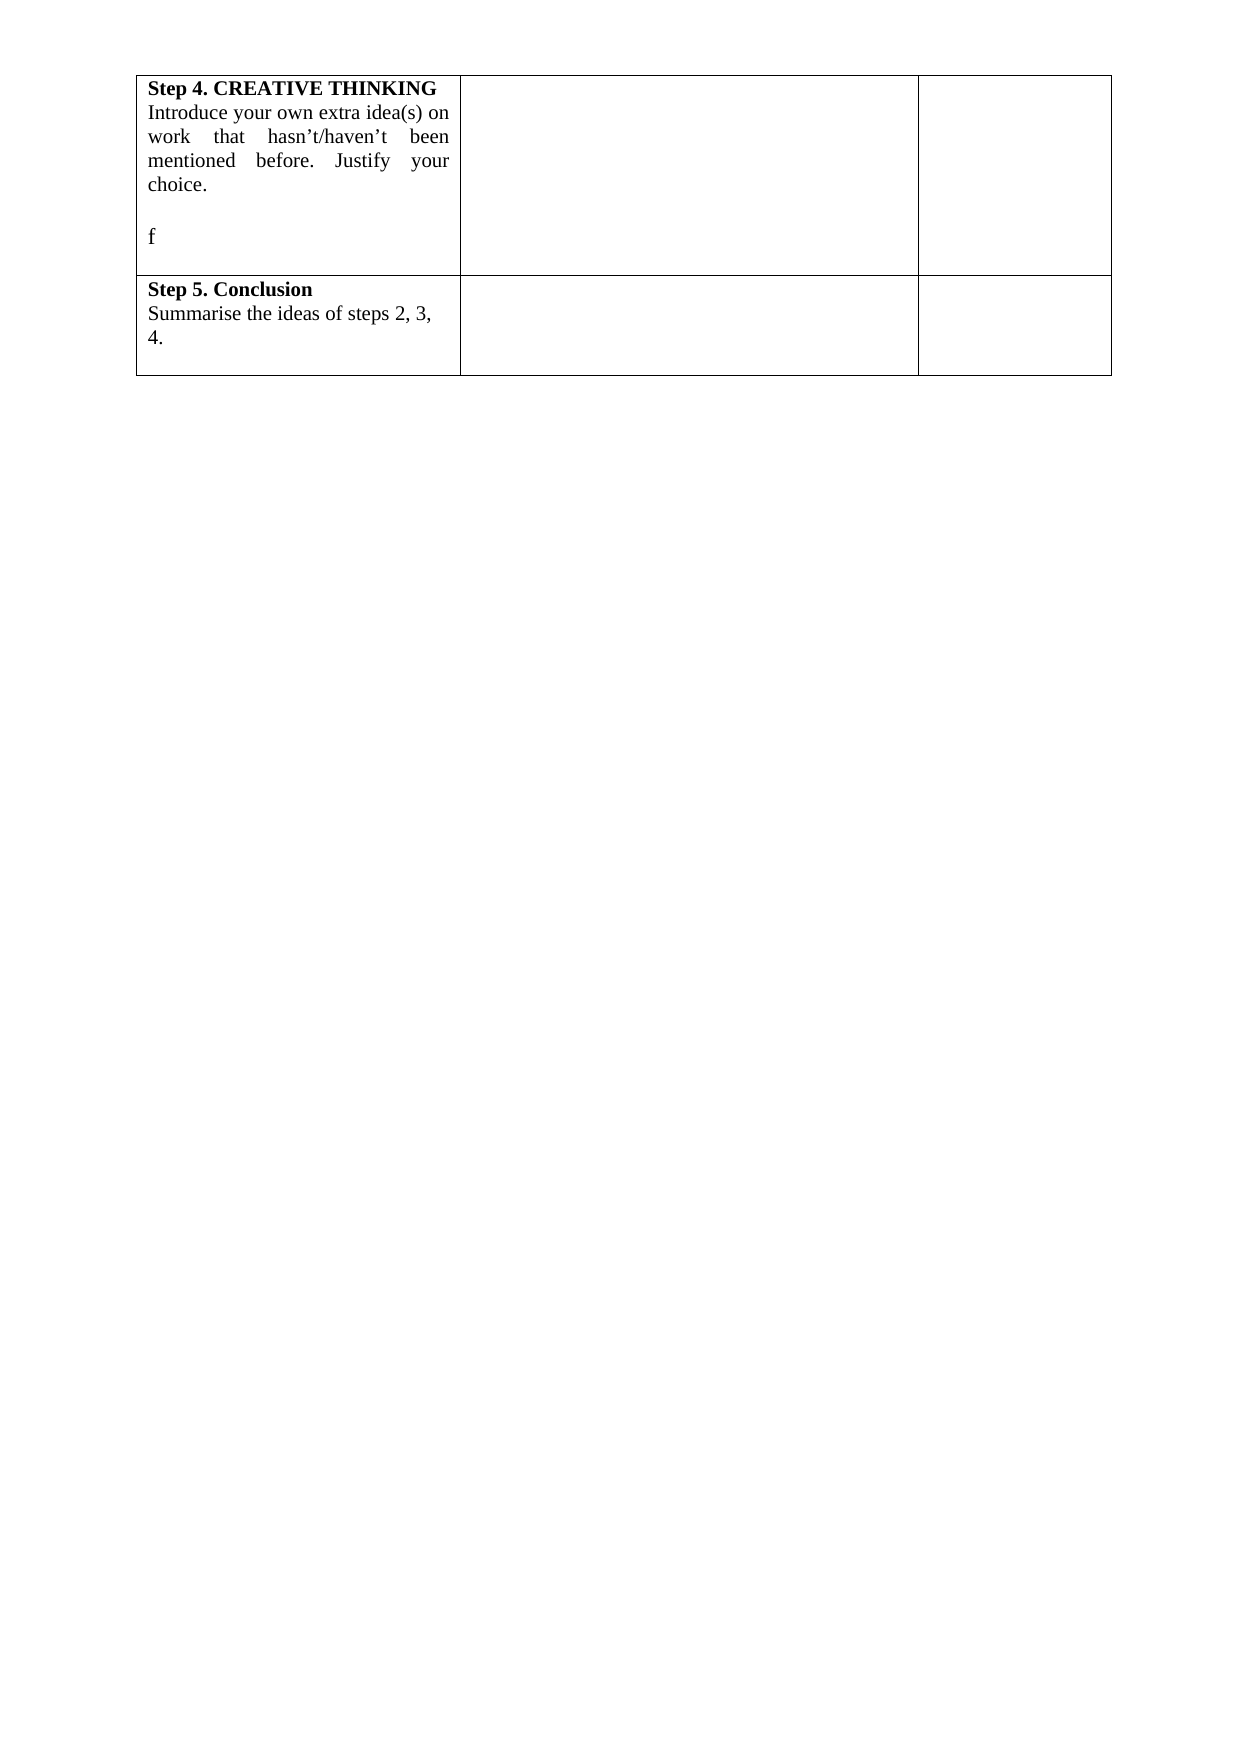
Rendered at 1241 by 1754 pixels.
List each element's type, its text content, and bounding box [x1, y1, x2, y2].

table_cell [461, 276, 918, 375]
table_cell [461, 76, 918, 275]
table_cell [919, 76, 1111, 275]
table_cell Step 4. CREATIVE THINKING Introduce your own extra idea(s) on work that hasn’t/haven’t been mentioned before. Justify your choice. f [137, 76, 460, 275]
table_cell Step 5. Conclusion Summarise the ideas of steps 2, 3, 4. [137, 276, 460, 375]
table_cell [919, 276, 1111, 375]
